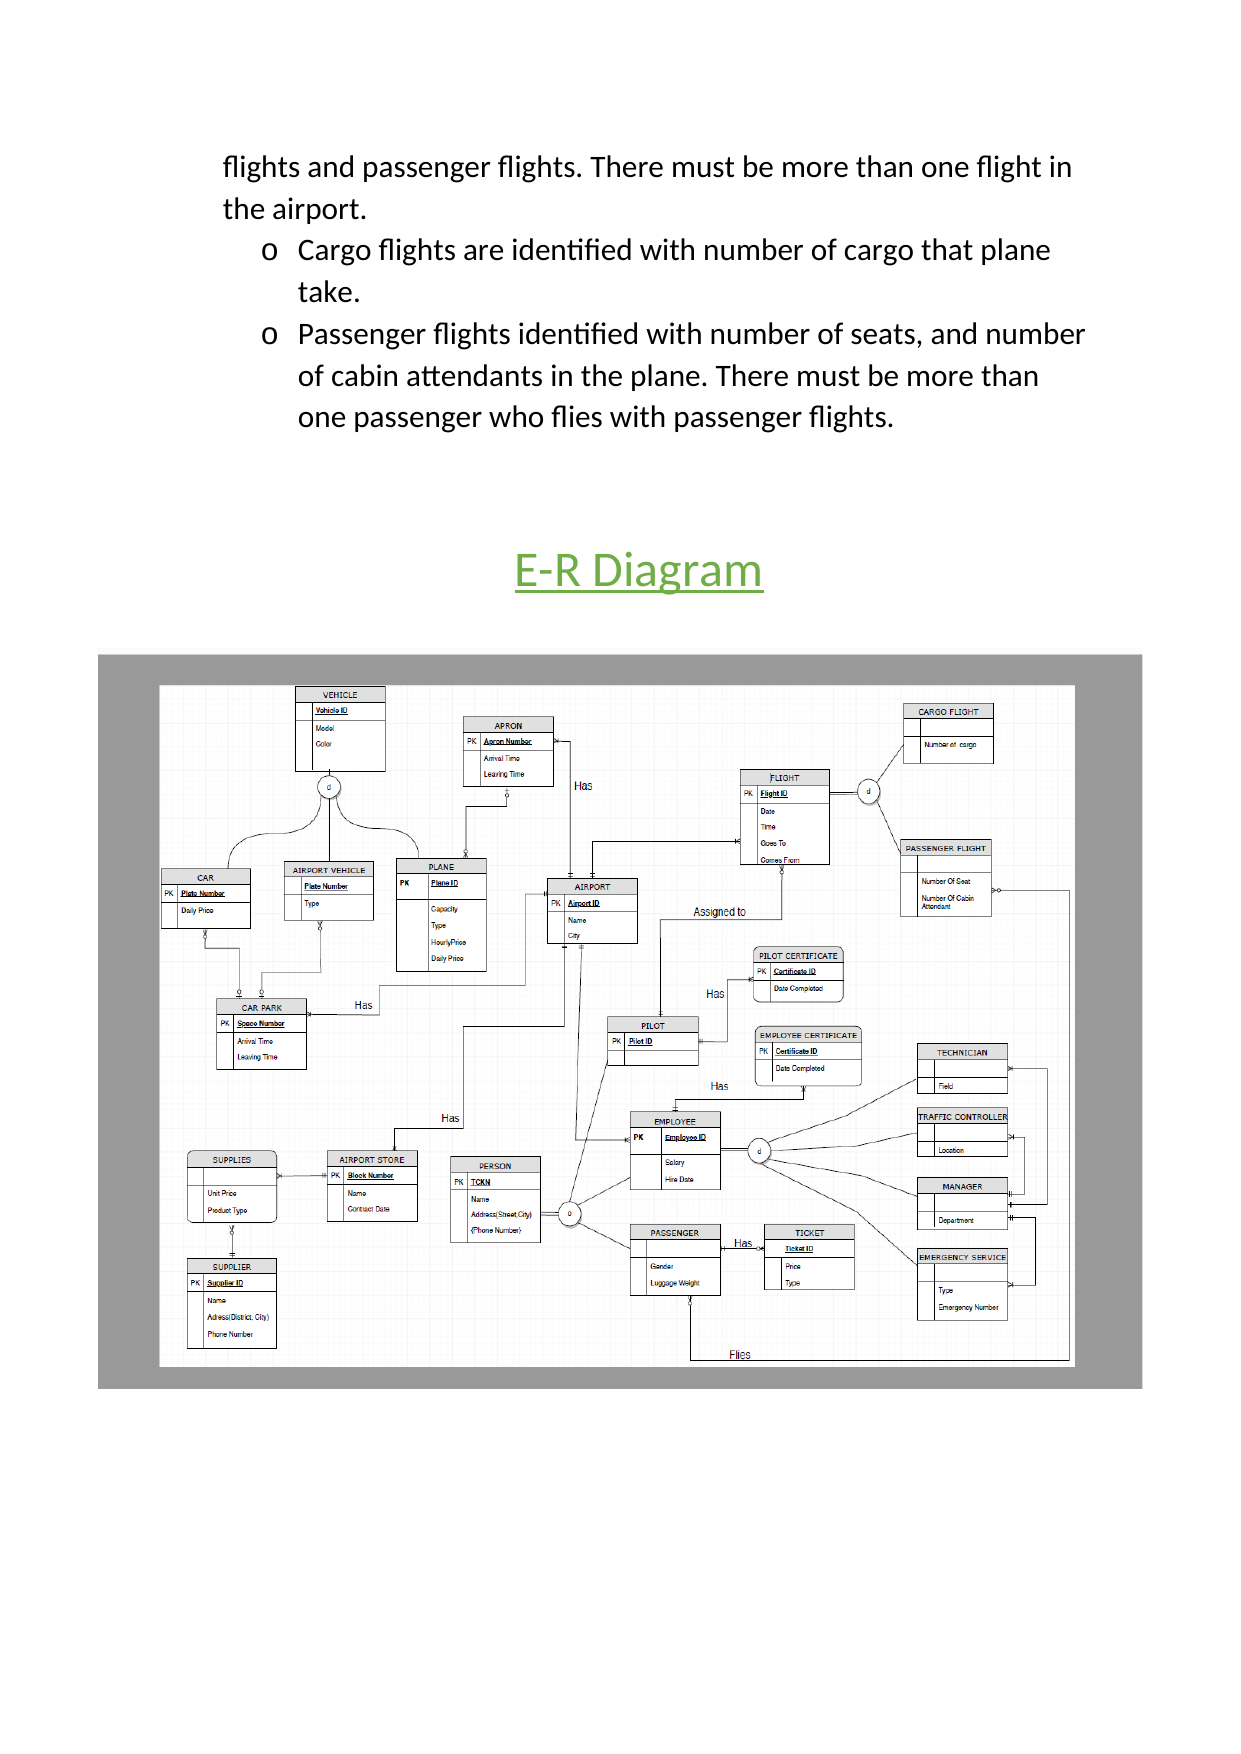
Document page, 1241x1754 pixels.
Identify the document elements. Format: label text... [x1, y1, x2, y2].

list Passenger flights identified with number of seats, and number of cabin attendants in the plane. There must be more than one passenger who flies with passenger flights. [260, 314, 1093, 436]
text E-R Diagram [185, 538, 1093, 599]
list Cargo flights are identified with number of cargo that plane take. [260, 230, 1093, 311]
picture [98, 648, 1143, 1389]
list flights and passenger flights. There must be more than one flight in the airport. [185, 148, 1093, 227]
